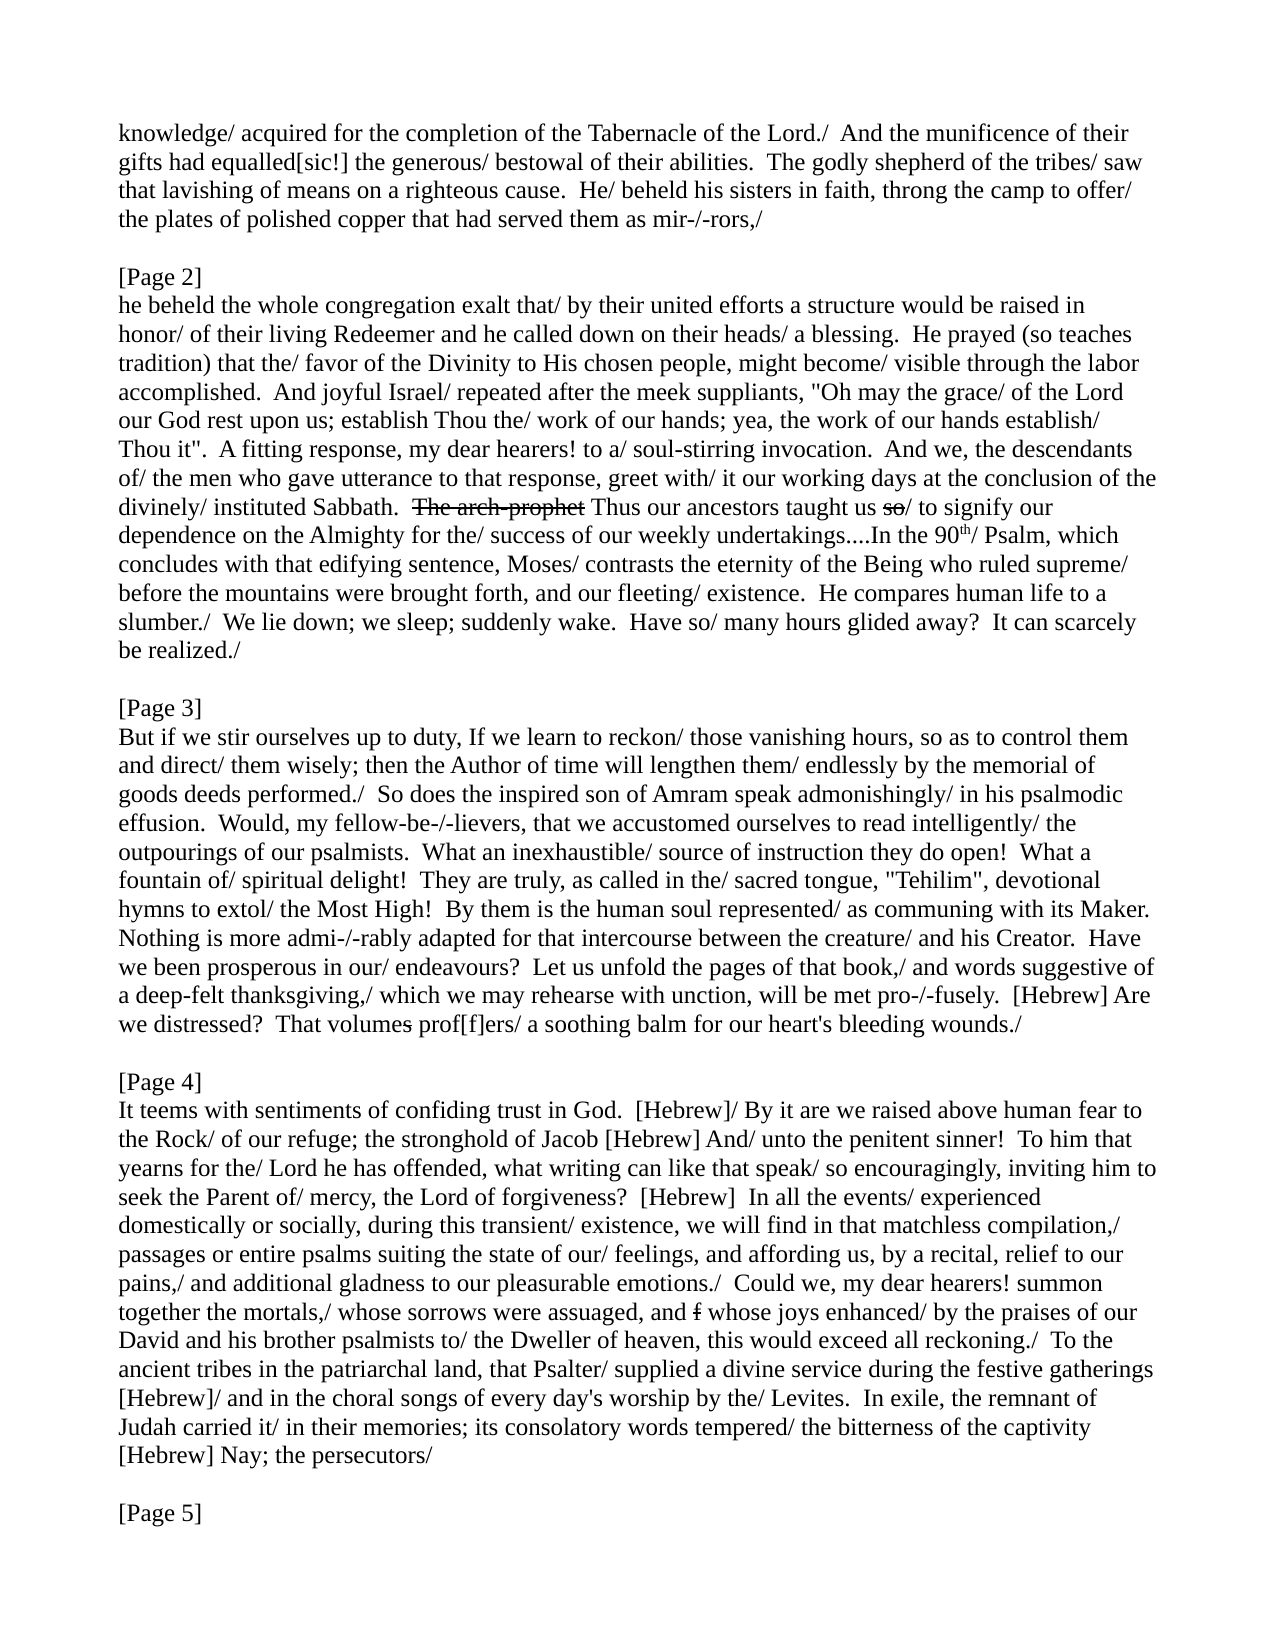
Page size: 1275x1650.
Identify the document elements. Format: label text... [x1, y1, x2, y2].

text It teems with sentiments of confiding trust in God. [Hebrew]/ By it are we raised above human fear to the Rock/ of our refuge; the stronghold of Jacob [Hebrew] And/ unto the penitent sinner! To him that yearns for the/ Lord he has offended, what writing can like that speak/ so encouragingly, inviting him to seek the Parent of/ mercy, the Lord of forgiveness? [Hebrew] In all the events/ experienced domestically or socially, during this transient/ existence, we will find in that matchless compilation,/ passages or entire psalms suiting the state of our/ feelings, and affording us, by a recital, relief to our pains,/ and additional gladness to our pleasurable emotions./ Could we, my dear hearers! summon together the mortals,/ whose sorrows were assuaged, and f whose joys enhanced/ by the praises of our David and his brother psalmists to/ the Dweller of heaven, this would exceed all reckoning./ To the ancient tribes in the patriarchal land, that Psalter/ supplied a divine service during the festive gatherings [Hebrew]/ and in the choral songs of every day's worship by the/ Levites. In exile, the remnant of Judah carried it/ in their memories; its consolatory words tempered/ the bitterness of the captivity [Hebrew] Nay; the persecutors/ [118, 1096, 1157, 1469]
text knowledge/ acquired for the completion of the Tabernacle of the Lord./ And the munificence of their gifts had equalled[sic!] the generous/ bestowal of their abilities. The godly shepherd of the tribes/ saw that lavishing of means on a righteous cause. He/ beheld his sisters in faith, throng the camp to offer/ the plates of polished copper that had served them as mir-/-rors,/ [118, 118, 1157, 233]
text he beheld the whole congregation exalt that/ by their united efforts a structure would be raised in honor/ of their living Redeemer and he called down on their heads/ a blessing. He prayed (so teaches tradition) that the/ favor of the Divinity to His chosen people, might become/ visible through the labor accomplished. And joyful Israel/ repeated after the meek suppliants, "Oh may the grace/ of the Lord our God rest upon us; establish Thou the/ work of our hands; yea, the work of our hands establish/ Thou it". A fitting response, my dear hearers! to a/ soul-stirring invocation. And we, the descendants of/ the men who gave utterance to that response, greet with/ it our working days at the conclusion of the divinely/ instituted Sabbath. The arch-prophet Thus our ancestors taught us so/ to signify our dependence on the Almighty for the/ success of our weekly undertakings....In the 90th/ Psalm, which concludes with that edifying sentence, Moses/ contrasts the eternity of the Being who ruled supreme/ before the mountains were brought forth, and our fleeting/ existence. He compares human life to a slumber./ We lie down; we sleep; suddenly wake. Have so/ many hours glided away? It can scarcely be realized./ [118, 291, 1157, 664]
text [Page 4] [118, 1067, 1157, 1096]
text [Page 2] [118, 262, 1157, 291]
text But if we stir ourselves up to duty, If we learn to reckon/ those vanishing hours, so as to control them and direct/ them wisely; then the Author of time will lengthen them/ endlessly by the memorial of goods deeds performed./ So does the inspired son of Amram speak admonishingly/ in his psalmodic effusion. Would, my fellow-be-/-lievers, that we accustomed ourselves to read intelligently/ the outpourings of our psalmists. What an inexhaustible/ source of instruction they do open! What a fountain of/ spiritual delight! They are truly, as called in the/ sacred tongue, "Tehilim", devotional hymns to extol/ the Most High! By them is the human soul represented/ as communing with its Maker. Nothing is more admi-/-rably adapted for that intercourse between the creature/ and his Creator. Have we been prosperous in our/ endeavours? Let us unfold the pages of that book,/ and words suggestive of a deep-felt thanksgiving,/ which we may rehearse with unction, will be met pro-/-fusely. [Hebrew] Are we distressed? That volumes prof[f]ers/ a soothing balm for our heart's bleeding wounds./ [118, 722, 1157, 1038]
text [Page 3] [118, 693, 1157, 722]
text [Page 5] [118, 1498, 1157, 1527]
